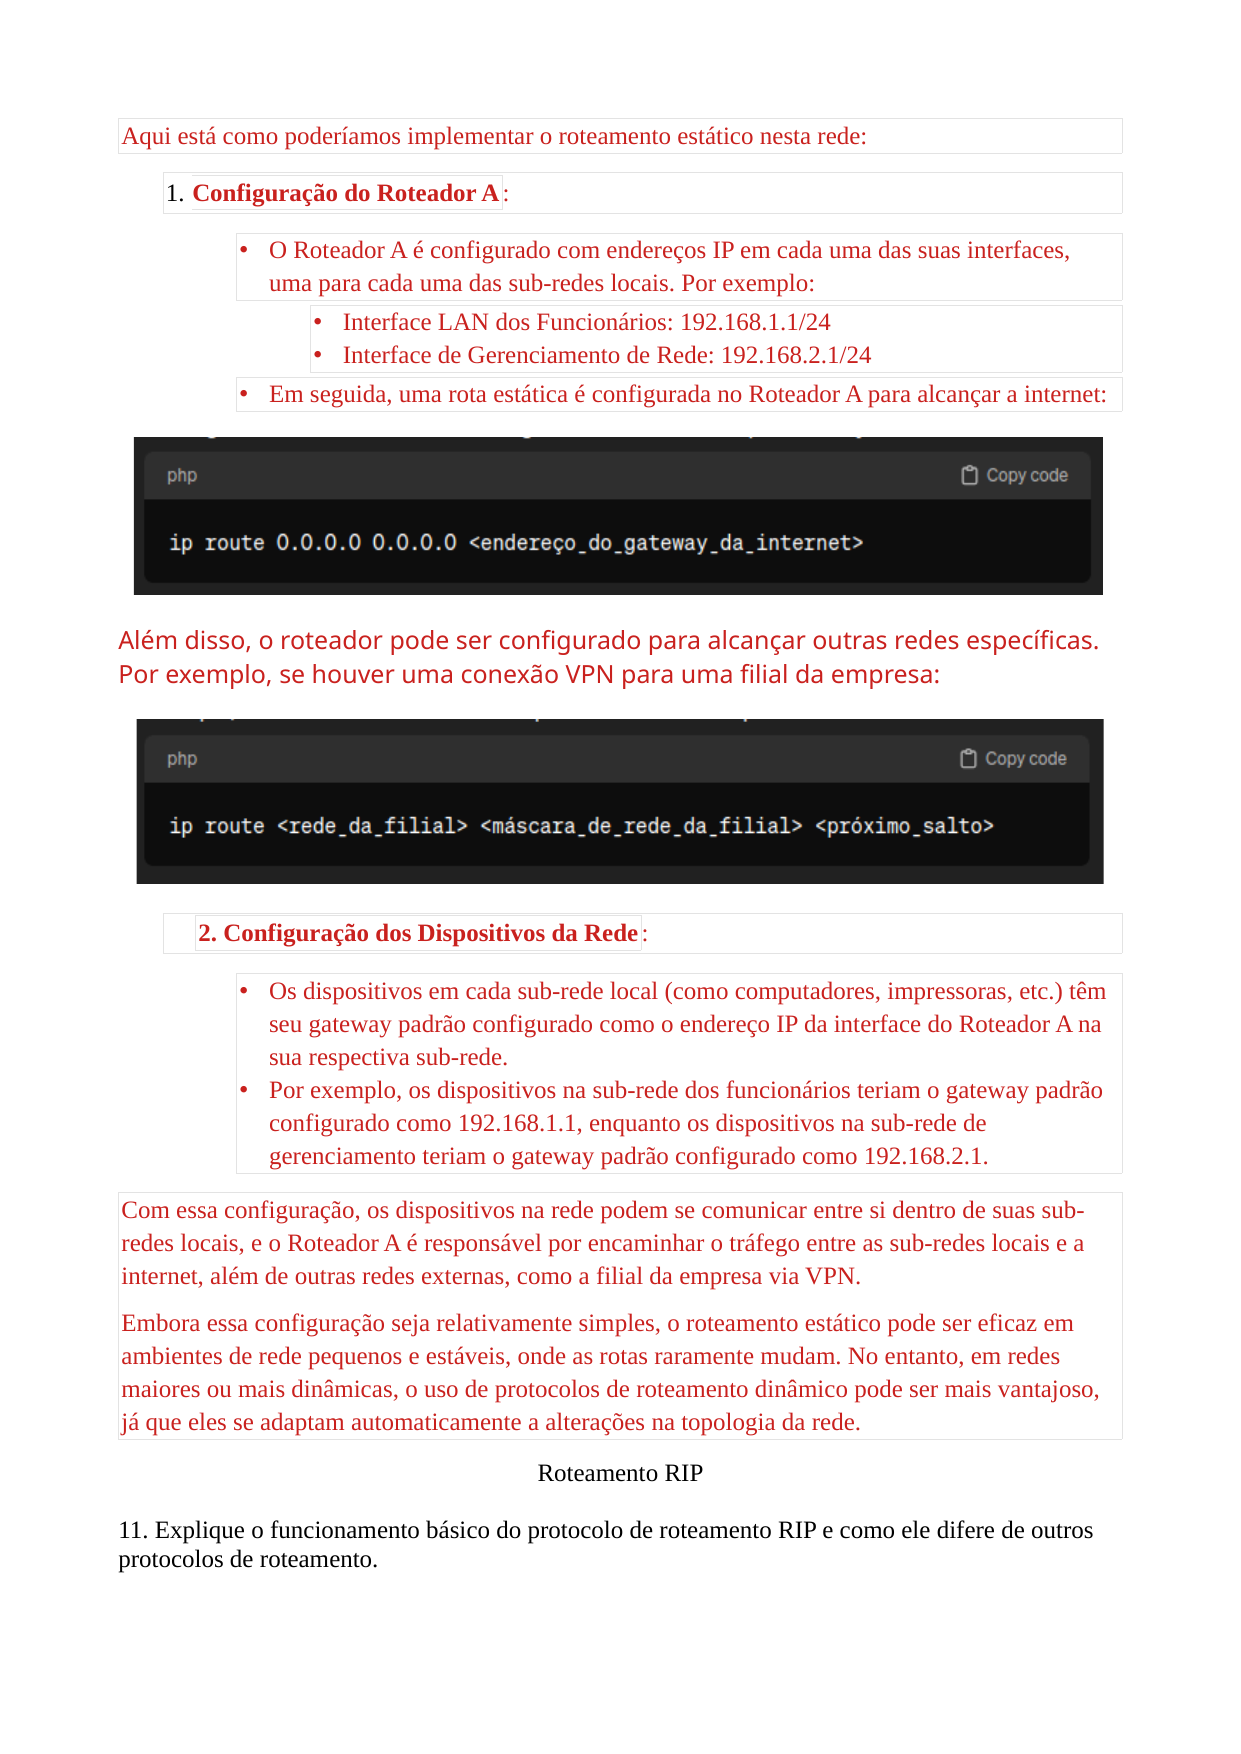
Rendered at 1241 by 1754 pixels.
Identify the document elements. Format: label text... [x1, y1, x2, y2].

text Embora essa configuração seja relativamente simples, o roteamento estático pode ser eficaz em ambientes de rede pequenos e estáveis, onde as rotas raramente mudam. No entanto, em redes maiores ou mais dinâmicas, o uso de protocolos de roteamento dinâmico pode ser mais vantajoso, já que eles se adaptam automaticamente a alterações na topologia da rede. [119, 1305, 1122, 1439]
picture [133, 437, 1103, 595]
picture [136, 719, 1104, 884]
list Configuração do Roteador A: [164, 173, 1122, 213]
text Aqui está como poderíamos implementar o roteamento estático nesta rede: [119, 119, 1122, 153]
text Roteamento RIP [118, 1458, 1122, 1487]
list 2. Configuração dos Dispositivos da Rede: [164, 914, 1122, 953]
list Por exemplo, os dispositivos na sub-rede dos funcionários teriam o gateway padrão configurado como 192.168.1.1, enquanto os dispositivos na sub-rede de gerenciamento teriam o gateway padrão configurado como 192.168.2.1. [237, 1072, 1122, 1173]
text 11. Explique o funcionamento básico do protocolo de roteamento RIP e como ele difere de outros protocolos de roteamento. [118, 1516, 1122, 1573]
list Os dispositivos em cada sub-rede local (como computadores, impressoras, etc.) têm seu gateway padrão configurado como o endereço IP da interface do Roteador A na sua respectiva sub-rede. [237, 974, 1122, 1071]
list O Roteador A é configurado com endereços IP em cada uma das suas interfaces, uma para cada uma das sub-redes locais. Por exemplo: [237, 234, 1122, 300]
text Com essa configuração, os dispositivos na rede podem se comunicar entre si dentro de suas sub-redes locais, e o Roteador A é responsável por encaminhar o tráfego entre as sub-redes locais e a internet, além de outras redes externas, como a filial da empresa via VPN. [119, 1193, 1122, 1289]
text Além disso, o roteador pode ser configurado para alcançar outras redes específicas. Por exemplo, se houver uma conexão VPN para uma filial da empresa: [118, 623, 1122, 691]
list Interface LAN dos Funcionários: 192.168.1.1/24 [311, 306, 1122, 336]
list Interface de Gerenciamento de Rede: 192.168.2.1/24 [311, 337, 1122, 372]
list Em seguida, uma rota estática é configurada no Roteador A para alcançar a internet: [237, 378, 1122, 411]
